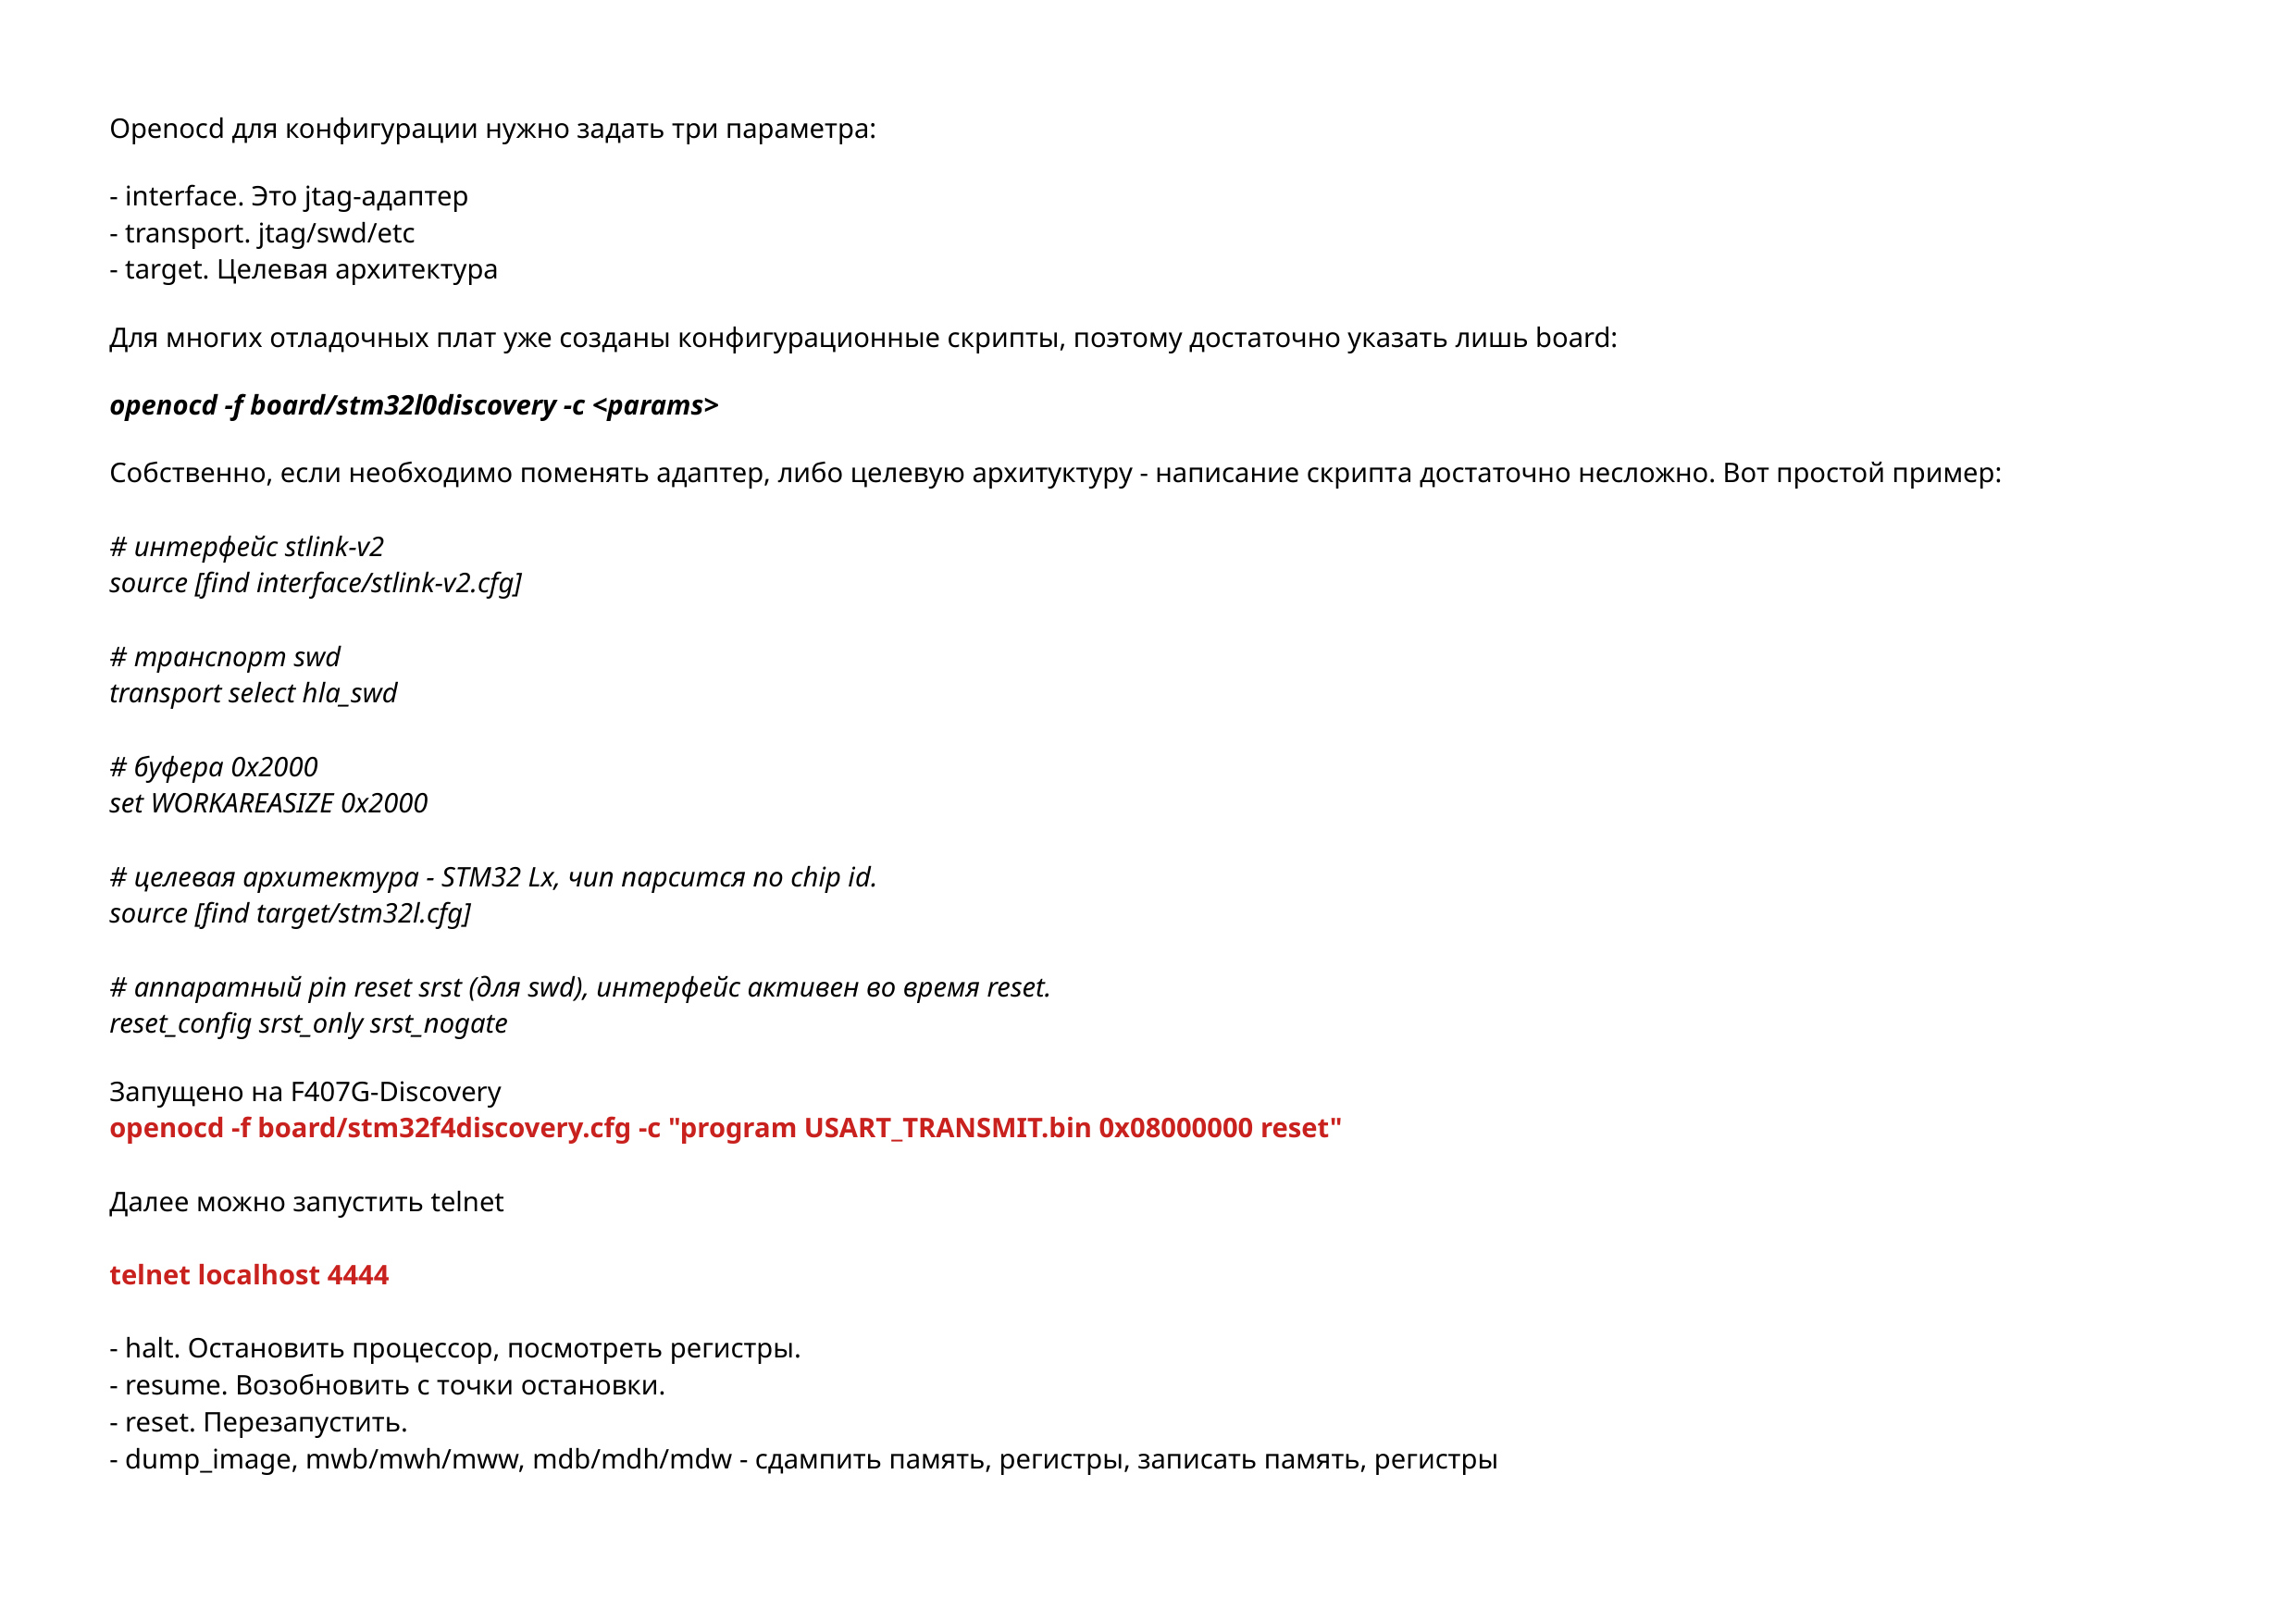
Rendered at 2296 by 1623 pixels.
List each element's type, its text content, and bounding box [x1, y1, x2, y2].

text - halt. Остановить процессор, посмотреть регистры. - resume. Возобновить с точки остановки. - reset. Перезапустить. - dump_image, mwb/mwh/mww, mdb/mdh/mdw - сдампить память, регистры, записать память, регистры [109, 1330, 2186, 1513]
text Openocd для конфигурации нужно задать три параметра: - interface. Это jtag-адаптер - transport. jtag/swd/etc - target. Целевая архитектура Для многих отладочных плат уже созданы конфигурационные скрипты, поэтому достаточно указать лишь board: openocd -f board/stm32l0discovery -c <params> [109, 109, 2186, 423]
text Собственно, если необходимо поменять адаптер, либо целевую архитуктуру - написание скрипта достаточно несложно. Вот простой пример: # интерфейс stlink-v2 source [find interface/stlink-v2.cfg] # транспорт swd transport select hla_swd # буфера 0x2000 set WORKAREASIZE 0x2000 # целевая архитектура - STM32 Lx, чип парсится по chip id. source [find target/stm32l.cfg] # аппаратный pin reset srst (для swd), интерфейс активен во время reset. reset_config srst_only srst_nogate [109, 453, 2186, 1041]
text Далее можно запустить telnet [109, 1183, 2186, 1220]
text openocd -f board/stm32f4discovery.cfg -c "program USART_TRANSMIT.bin 0x08000000 reset" [109, 1109, 2186, 1146]
text Запущено на F407G-Discovery [109, 1072, 2186, 1109]
text telnet localhost 4444 [109, 1256, 2186, 1330]
